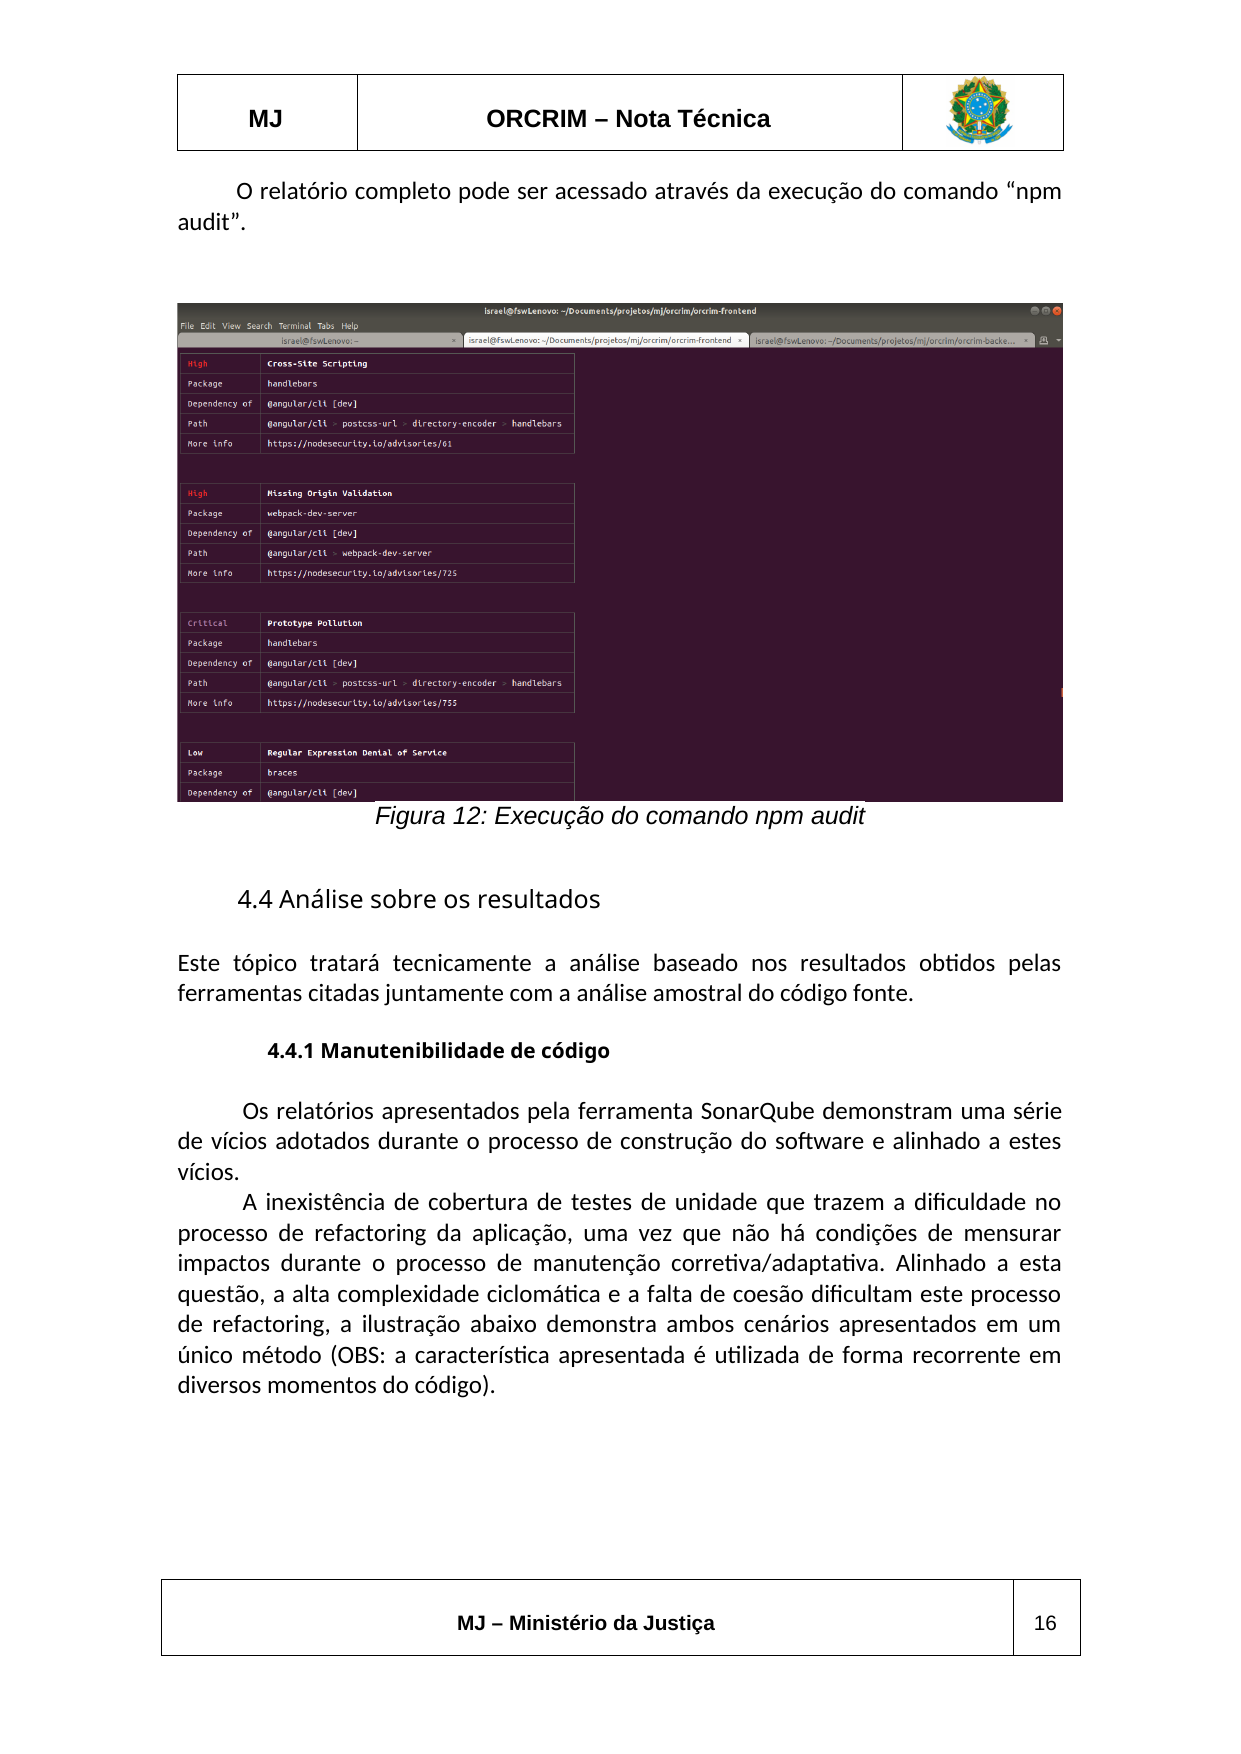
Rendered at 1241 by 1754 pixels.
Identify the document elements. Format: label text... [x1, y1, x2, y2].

text Os relatórios apresentados pela ferramenta SonarQube demonstram uma série de vícios adotados durante o processo de construção do software e alinhado a estes vícios. [240, 1156, 1063, 1186]
text O relatório completo pode ser acessado através da execução do comando “npm audit”. [246, 206, 1063, 236]
text FFigura 12: Execução do comando npm audit [865, 802, 1063, 830]
subtitle 4.4 Análise sobre os resultados [177, 882, 237, 916]
text FFigura 12: Execução do comando npm audit [177, 802, 375, 830]
text Este tópico tratará tecnicamente a análise baseado nos resultados obtidos pelas ferramentas citadas juntamente com a análise amostral do código fonte. [915, 977, 1063, 1008]
text A inexistência de cobertura de testes de unidade que trazem a dificuldade no processo de refactoring da aplicação, uma vez que não há condições de mensurar impactos durante o processo de manutenção corretiva/adaptativa. Alinhado a esta questão, a alta complexidade ciclomática e a falta de coesão dificultam este processo de refactoring, a ilustração abaixo demonstra ambos cenários apresentados em um único método (OBS: a característica apresentada é utilizada de forma recorrente em diversos momentos do código). [177, 1369, 1063, 1400]
subtitle 4.4.1 Manutenibilidade de código [610, 1036, 1063, 1064]
picture [944, 75, 1020, 149]
picture [177, 303, 1063, 802]
subtitle 4.4 Análise sobre os resultados [601, 882, 1063, 916]
subtitle 4.4.1 Manutenibilidade de código [177, 1036, 267, 1064]
text O relatório completo pode ser acessado através da execução do comando “npm audit”. [177, 175, 236, 206]
